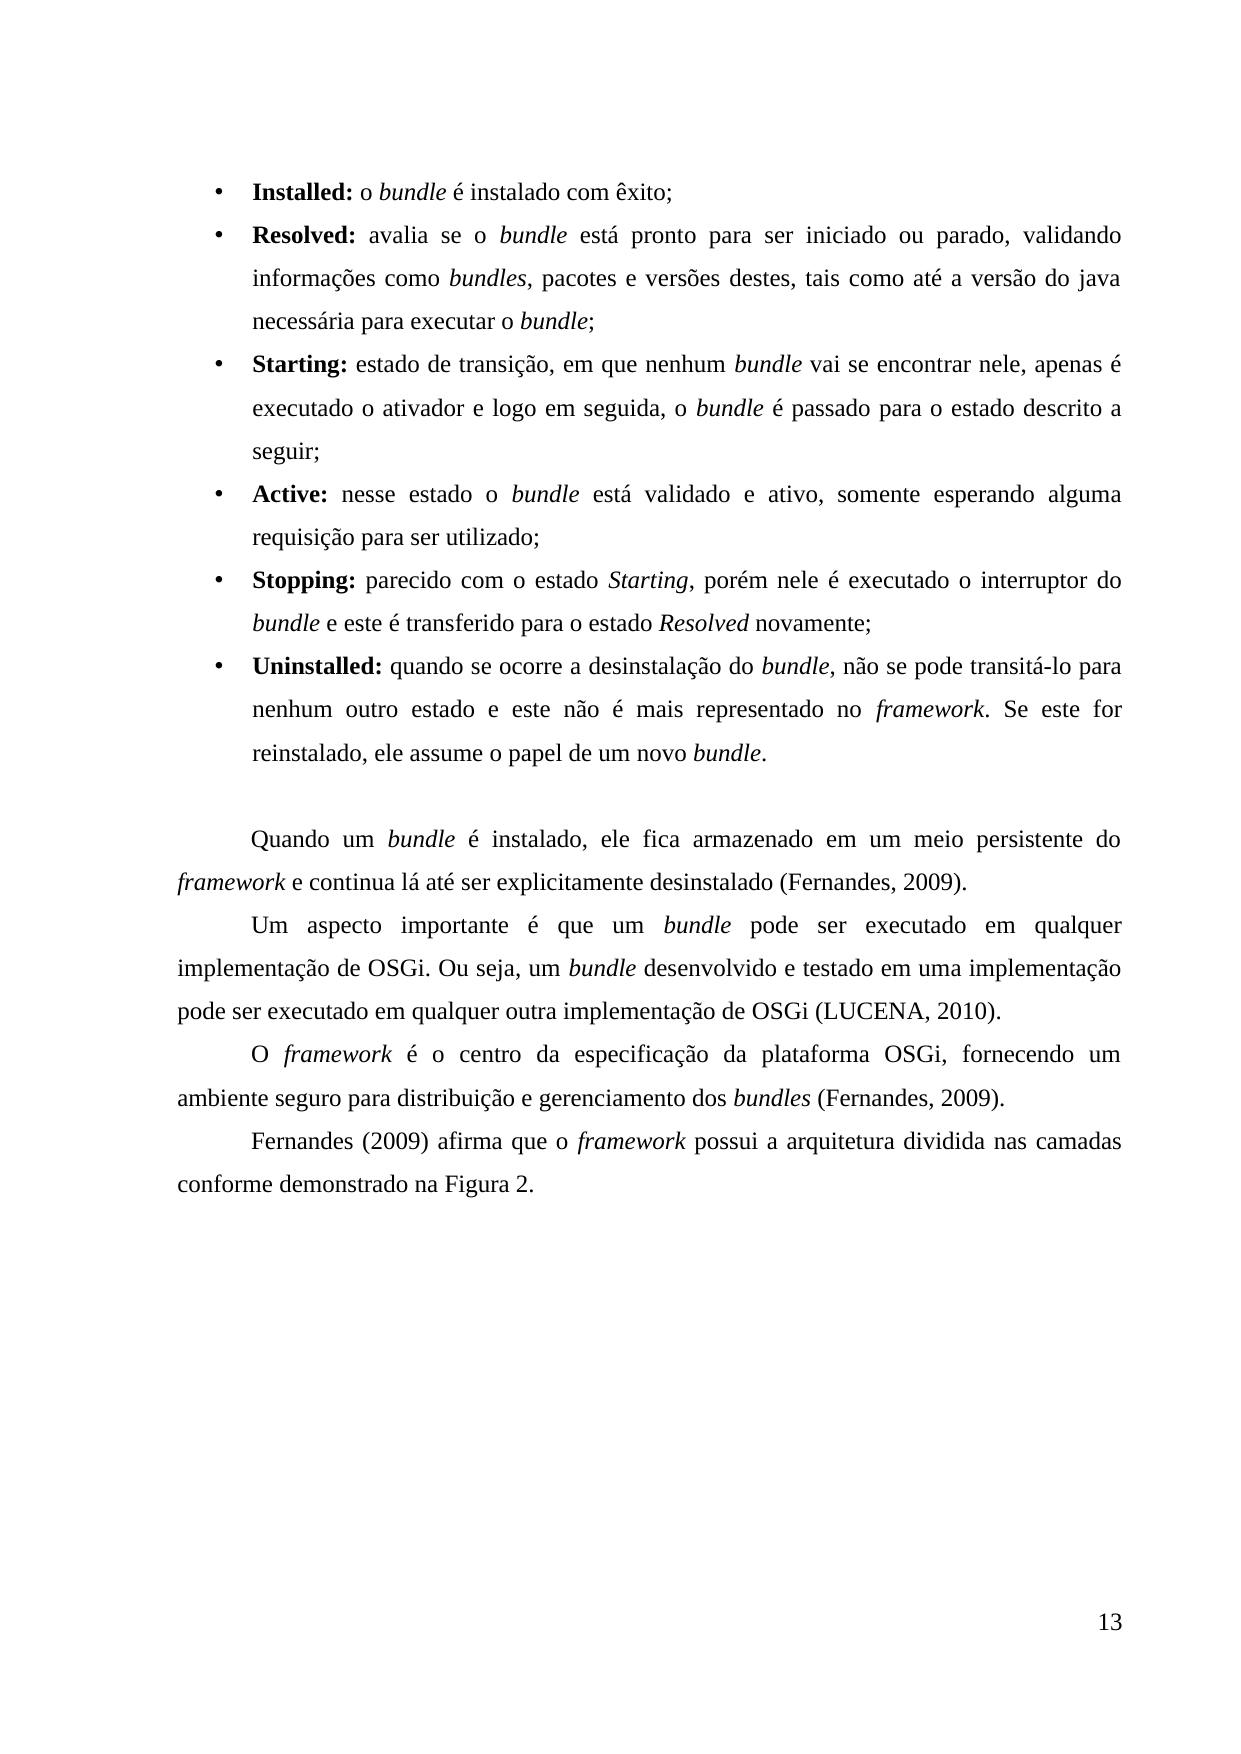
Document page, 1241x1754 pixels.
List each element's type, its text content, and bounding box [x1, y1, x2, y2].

list Starting: estado de transição, em que nenhum bundle vai se encontrar nele, apenas é executado o ativador e logo em seguida, o bundle é passado para o estado descrito a seguir; [214, 349, 1122, 464]
text Fernandes (2009) afirma que o framework possui a arquitetura dividida nas camadas conforme demonstrado na Figura 2. [177, 1126, 1122, 1198]
list Resolved: avalia se o bundle está pronto para ser iniciado ou parado, validando informações como bundles, pacotes e versões destes, tais como até a versão do java necessária para executar o bundle; [214, 220, 1122, 335]
list Installed: o bundle é instalado com êxito; [214, 177, 1122, 206]
list Uninstalled: quando se ocorre a desinstalação do bundle, não se pode transitá-lo para nenhum outro estado e este não é mais representado no framework. Se este for reinstalado, ele assume o papel de um novo bundle. [214, 651, 1122, 766]
list Stopping: parecido com o estado Starting, porém nele é executado o interruptor do bundle e este é transferido para o estado Resolved novamente; [214, 565, 1122, 637]
list Active: nesse estado o bundle está validado e ativo, somente esperando alguma requisição para ser utilizado; [214, 479, 1122, 551]
text Um aspecto importante é que um bundle pode ser executado em qualquer implementação de OSGi. Ou seja, um bundle desenvolvido e testado em uma implementação pode ser executado em qualquer outra implementação de OSGi (LUCENA, 2010). [177, 910, 1122, 1025]
text Quando um bundle é instalado, ele fica armazenado em um meio persistente do framework e continua lá até ser explicitamente desinstalado (Fernandes, 2009). [177, 824, 1122, 896]
text O framework é o centro da especificação da plataforma OSGi, fornecendo um ambiente seguro para distribuição e gerenciamento dos bundles (Fernandes, 2009). [177, 1039, 1122, 1111]
